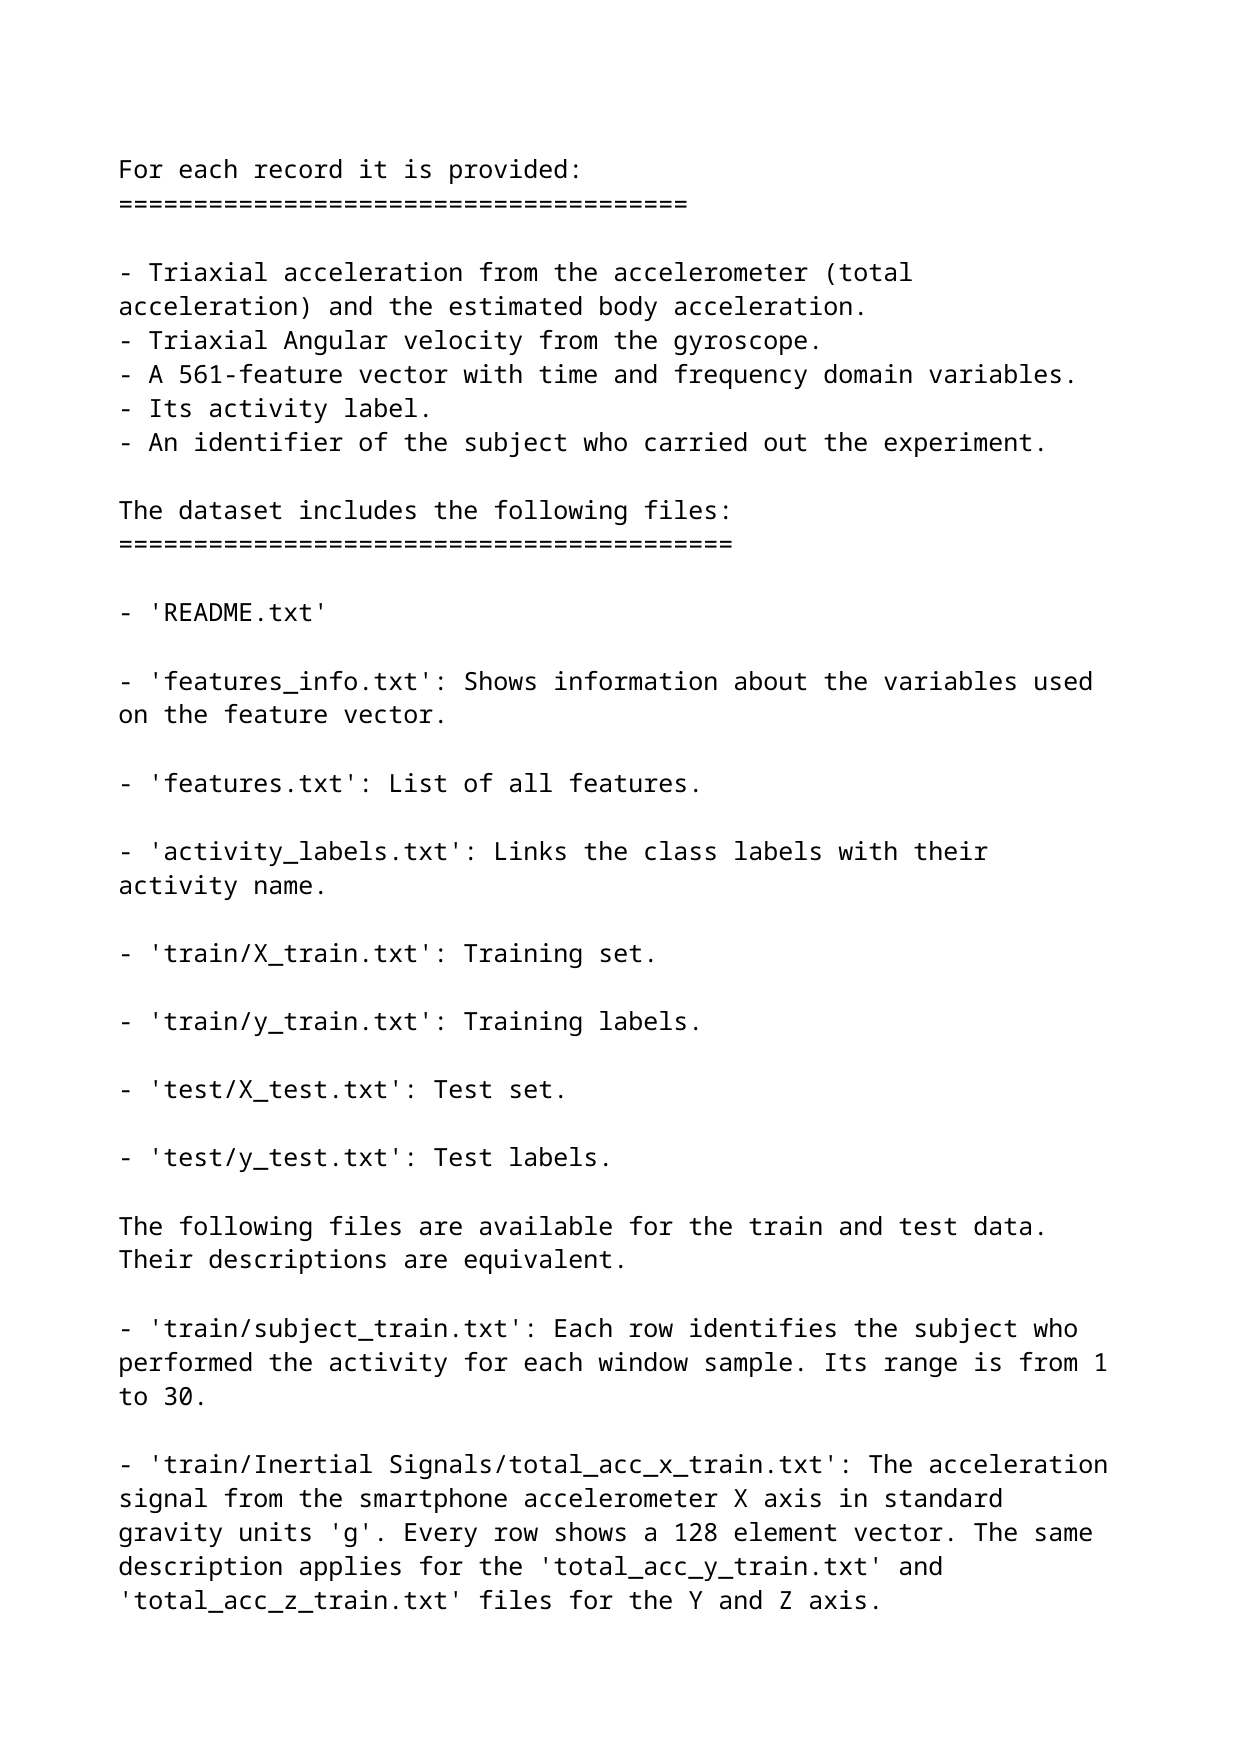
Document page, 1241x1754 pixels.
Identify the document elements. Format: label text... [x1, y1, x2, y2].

text - 'features_info.txt': Shows information about the variables used on the feature vector. [118, 663, 1122, 731]
text ========================================= [118, 527, 1122, 561]
text - Triaxial Angular velocity from the gyroscope. [118, 322, 1122, 357]
text - 'train/X_train.txt': Training set. [118, 936, 1122, 970]
text - 'test/X_test.txt': Test set. [118, 1072, 1122, 1106]
text - 'train/Inertial Signals/total_acc_x_train.txt': The acceleration signal from the smartphone accelerometer X axis in standard gravity units 'g'. Every row shows a 128 element vector. The same description applies for the 'total_acc_y_train.txt' and 'total_acc_z_train.txt' files for the Y and Z axis. [118, 1447, 1122, 1617]
text - Triaxial acceleration from the accelerometer (total acceleration) and the estimated body acceleration. [118, 254, 1122, 322]
text - 'activity_labels.txt': Links the class labels with their activity name. [118, 833, 1122, 902]
text - A 561-feature vector with time and frequency domain variables. [118, 357, 1122, 391]
text - 'train/subject_train.txt': Each row identifies the subject who performed the activity for each window sample. Its range is from 1 to 30. [118, 1310, 1122, 1412]
text - An identifier of the subject who carried out the experiment. [118, 425, 1122, 459]
text The dataset includes the following files: [118, 493, 1122, 527]
text - 'test/y_test.txt': Test labels. [118, 1140, 1122, 1174]
text ====================================== [118, 186, 1122, 220]
text - 'README.txt' [118, 595, 1122, 629]
text - 'features.txt': List of all features. [118, 765, 1122, 799]
text For each record it is provided: [118, 152, 1122, 186]
text - 'train/y_train.txt': Training labels. [118, 1004, 1122, 1038]
text The following files are available for the train and test data. Their descriptions are equivalent. [118, 1208, 1122, 1276]
text - Its activity label. [118, 391, 1122, 425]
